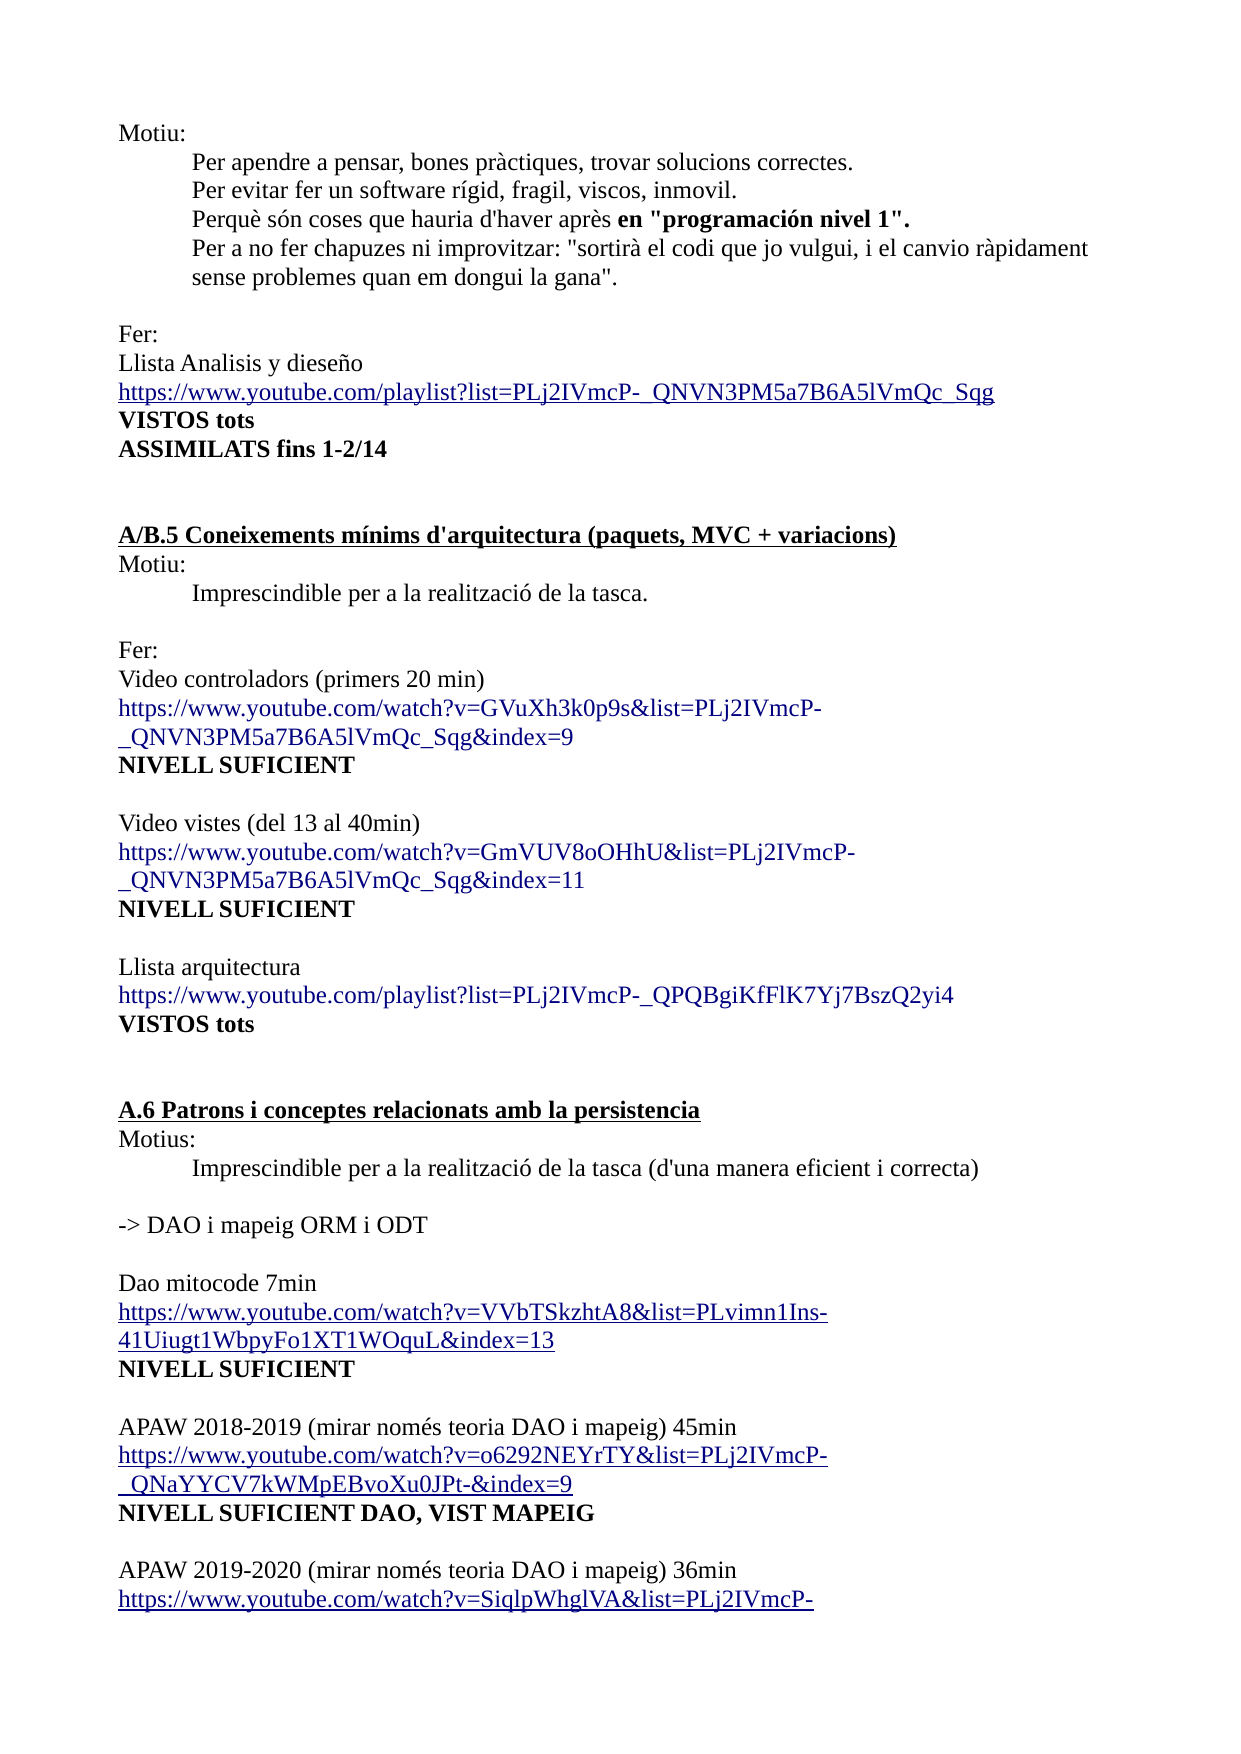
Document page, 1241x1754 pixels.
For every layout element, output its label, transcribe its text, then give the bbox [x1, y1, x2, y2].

text APAW 2019-2020 (mirar només teoria DAO i mapeig) 36min [118, 1556, 1122, 1584]
text ASSIMILATS fins 1-2/14 [118, 434, 1122, 463]
text Perquè són coses que hauria d'haver après en "programación nivel 1". [118, 204, 1122, 233]
text Imprescindible per a la realització de la tasca. [118, 578, 1122, 607]
text NIVELL SUFICIENT [118, 751, 1122, 779]
text -> DAO i mapeig ORM i ODT [118, 1211, 1122, 1239]
text Per apendre a pensar, bones pràctiques, trovar solucions correctes. [118, 147, 1122, 176]
text https://www.youtube.com/watch?v=GVuXh3k0p9s&list=PLj2IVmcP-_QNVN3PM5a7B6A5lVmQc_Sqg&index=9 [118, 693, 1122, 751]
text https://www.youtube.com/playlist?list=PLj2IVmcP-_QPQBgiKfFlK7Yj7BszQ2yi4 [118, 981, 1122, 1009]
text Fer: [118, 319, 1122, 348]
text VISTOS tots [118, 1009, 1122, 1038]
text Per evitar fer un software rígid, fragil, viscos, inmovil. [118, 176, 1122, 204]
text Llista arquitectura [118, 952, 1122, 981]
text A/B.5 Coneixements mínims d'arquitectura (paquets, MVC + variacions) [118, 521, 1122, 549]
text https://www.youtube.com/watch?v=SiqlpWhglVA&list=PLj2IVmcP- [118, 1584, 1122, 1613]
text NIVELL SUFICIENT DAO, VIST MAPEIG [118, 1498, 1122, 1527]
text Dao mitocode 7min [118, 1268, 1122, 1297]
text NIVELL SUFICIENT [118, 894, 1122, 923]
text VISTOS tots [118, 406, 1122, 434]
text https://www.youtube.com/watch?v=GmVUV8oOHhU&list=PLj2IVmcP-_QNVN3PM5a7B6A5lVmQc_Sqg&index=11 [118, 837, 1122, 894]
text Motius: [118, 1124, 1122, 1153]
text Video vistes (del 13 al 40min) [118, 808, 1122, 837]
text Motiu: [118, 118, 1122, 147]
text Fer: [118, 636, 1122, 664]
text Motiu: [118, 549, 1122, 578]
text Imprescindible per a la realització de la tasca (d'una manera eficient i correcta) [118, 1153, 1122, 1182]
text APAW 2018-2019 (mirar només teoria DAO i mapeig) 45min [118, 1412, 1122, 1441]
text A.6 Patrons i conceptes relacionats amb la persistencia [118, 1096, 1122, 1124]
text Video controladors (primers 20 min) [118, 664, 1122, 693]
text https://www.youtube.com/playlist?list=PLj2IVmcP-_QNVN3PM5a7B6A5lVmQc_Sqg [118, 377, 1122, 406]
text https://www.youtube.com/watch?v=o6292NEYrTY&list=PLj2IVmcP-_QNaYYCV7kWMpEBvoXu0JPt-&index=9 [118, 1441, 1122, 1498]
text https://www.youtube.com/watch?v=VVbTSkzhtA8&list=PLvimn1Ins-41Uiugt1WbpyFo1XT1WOquL&index=13 [118, 1297, 1122, 1354]
text NIVELL SUFICIENT [118, 1354, 1122, 1383]
text Llista Analisis y dieseño [118, 348, 1122, 377]
text Per a no fer chapuzes ni improvitzar: "sortirà el codi que jo vulgui, i el canvio ràpidament sense problemes quan em dongui la gana". [118, 233, 1122, 291]
